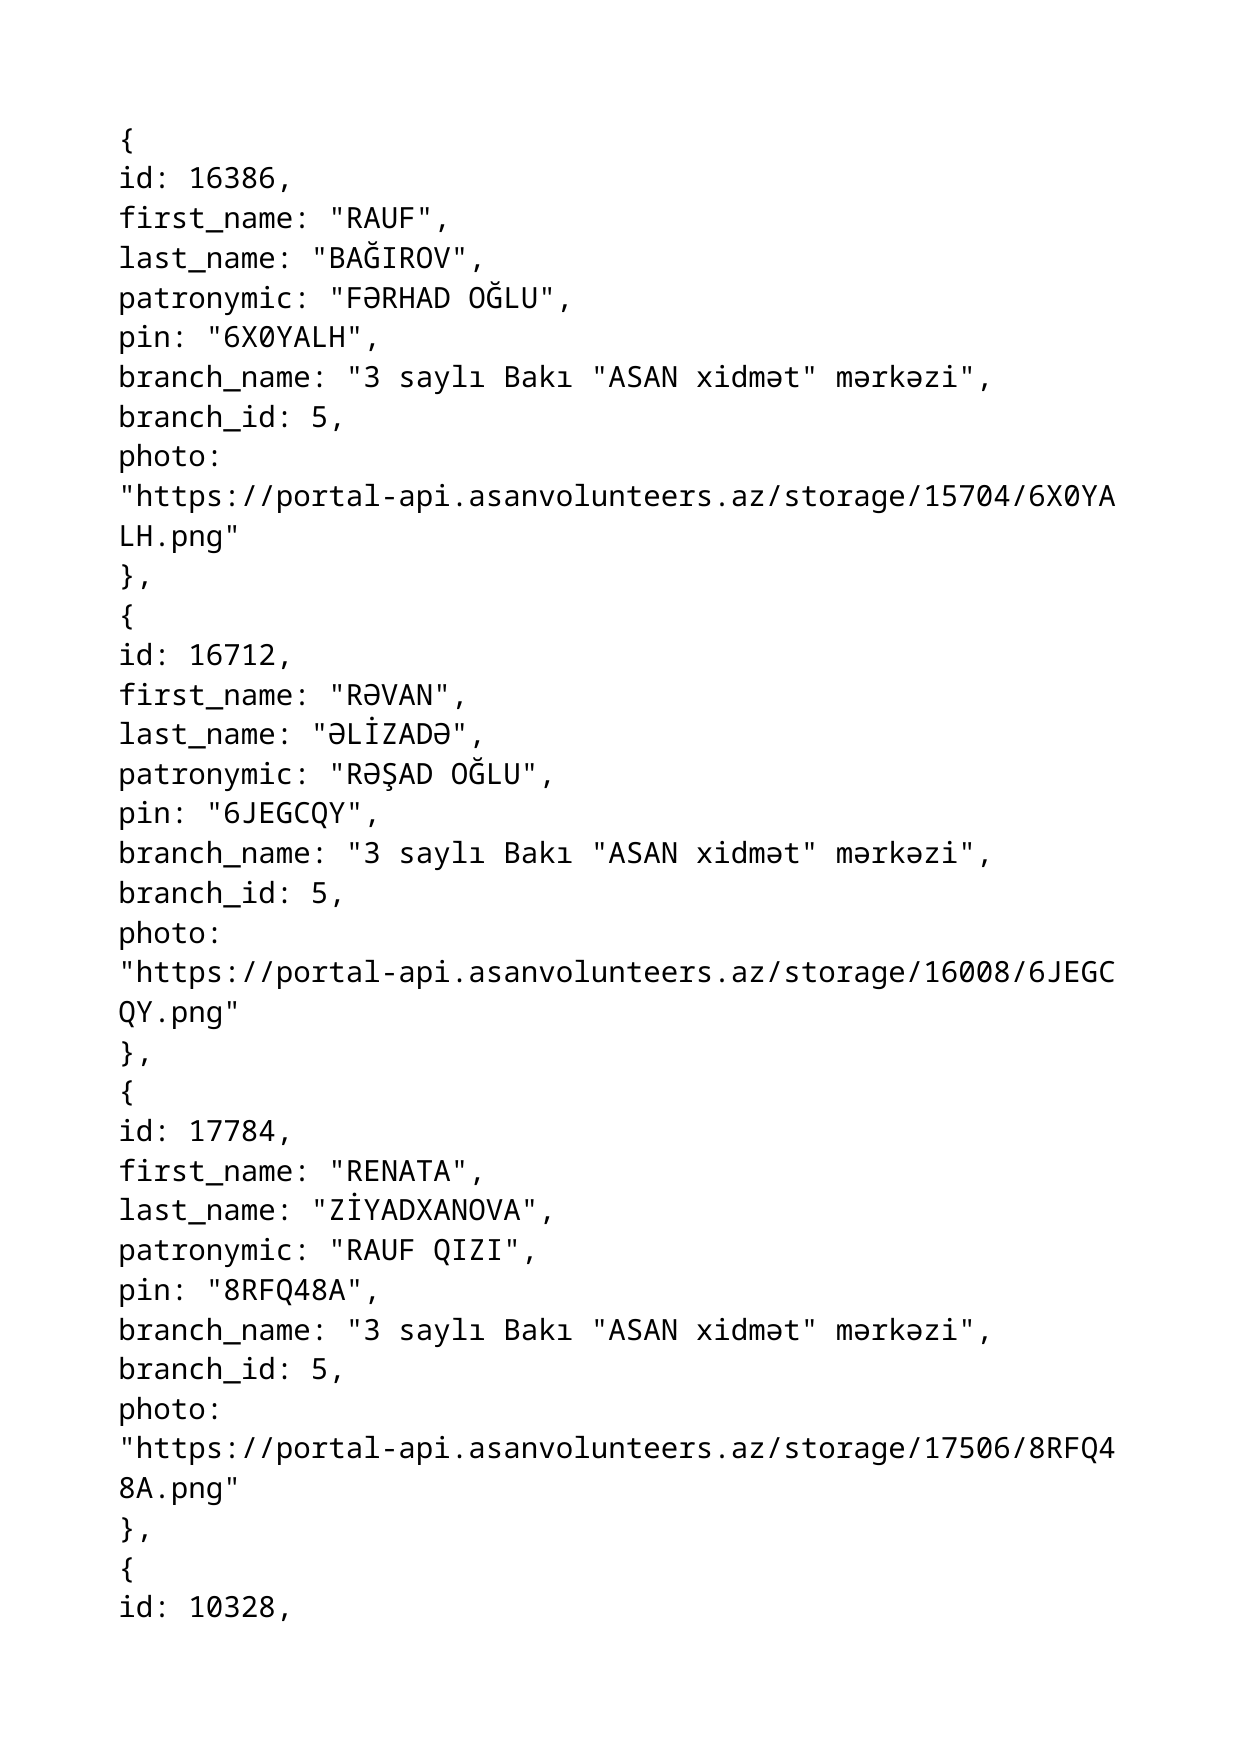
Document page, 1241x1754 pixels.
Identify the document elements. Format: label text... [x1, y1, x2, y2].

text { [118, 1071, 1122, 1110]
text photo: "https://portal-api.asanvolunteers.az/storage/16008/6JEGCQY.png" [118, 912, 1122, 1031]
text { [118, 1547, 1122, 1587]
text id: 16712, [118, 634, 1122, 674]
text last_name: "ZİYADXANOVA", [118, 1190, 1122, 1229]
text pin: "8RFQ48A", [118, 1269, 1122, 1309]
text first_name: "RENATA", [118, 1150, 1122, 1190]
text }, [118, 1031, 1122, 1071]
text last_name: "ƏLİZADƏ", [118, 713, 1122, 753]
text { [118, 118, 1122, 158]
text id: 16386, [118, 158, 1122, 197]
text branch_name: "3 saylı Bakı "ASAN xidmət" mərkəzi", [118, 356, 1122, 396]
text photo: "https://portal-api.asanvolunteers.az/storage/17506/8RFQ48A.png" [118, 1388, 1122, 1507]
text branch_name: "3 saylı Bakı "ASAN xidmət" mərkəzi", [118, 1309, 1122, 1348]
text branch_name: "3 saylı Bakı "ASAN xidmət" mərkəzi", [118, 832, 1122, 872]
text branch_id: 5, [118, 872, 1122, 912]
text branch_id: 5, [118, 1348, 1122, 1388]
text }, [118, 555, 1122, 594]
text last_name: "BAĞIROV", [118, 237, 1122, 277]
text patronymic: "RAUF QIZI", [118, 1229, 1122, 1269]
text first_name: "RƏVAN", [118, 674, 1122, 713]
text first_name: "RAUF", [118, 197, 1122, 237]
text patronymic: "FƏRHAD OĞLU", [118, 277, 1122, 317]
text photo: "https://portal-api.asanvolunteers.az/storage/15704/6X0YALH.png" [118, 436, 1122, 555]
text id: 17784, [118, 1110, 1122, 1150]
text pin: "6JEGCQY", [118, 793, 1122, 832]
text { [118, 594, 1122, 634]
text }, [118, 1507, 1122, 1547]
text pin: "6X0YALH", [118, 317, 1122, 356]
text id: 10328, [118, 1587, 1122, 1626]
text patronymic: "RƏŞAD OĞLU", [118, 753, 1122, 793]
text branch_id: 5, [118, 396, 1122, 436]
